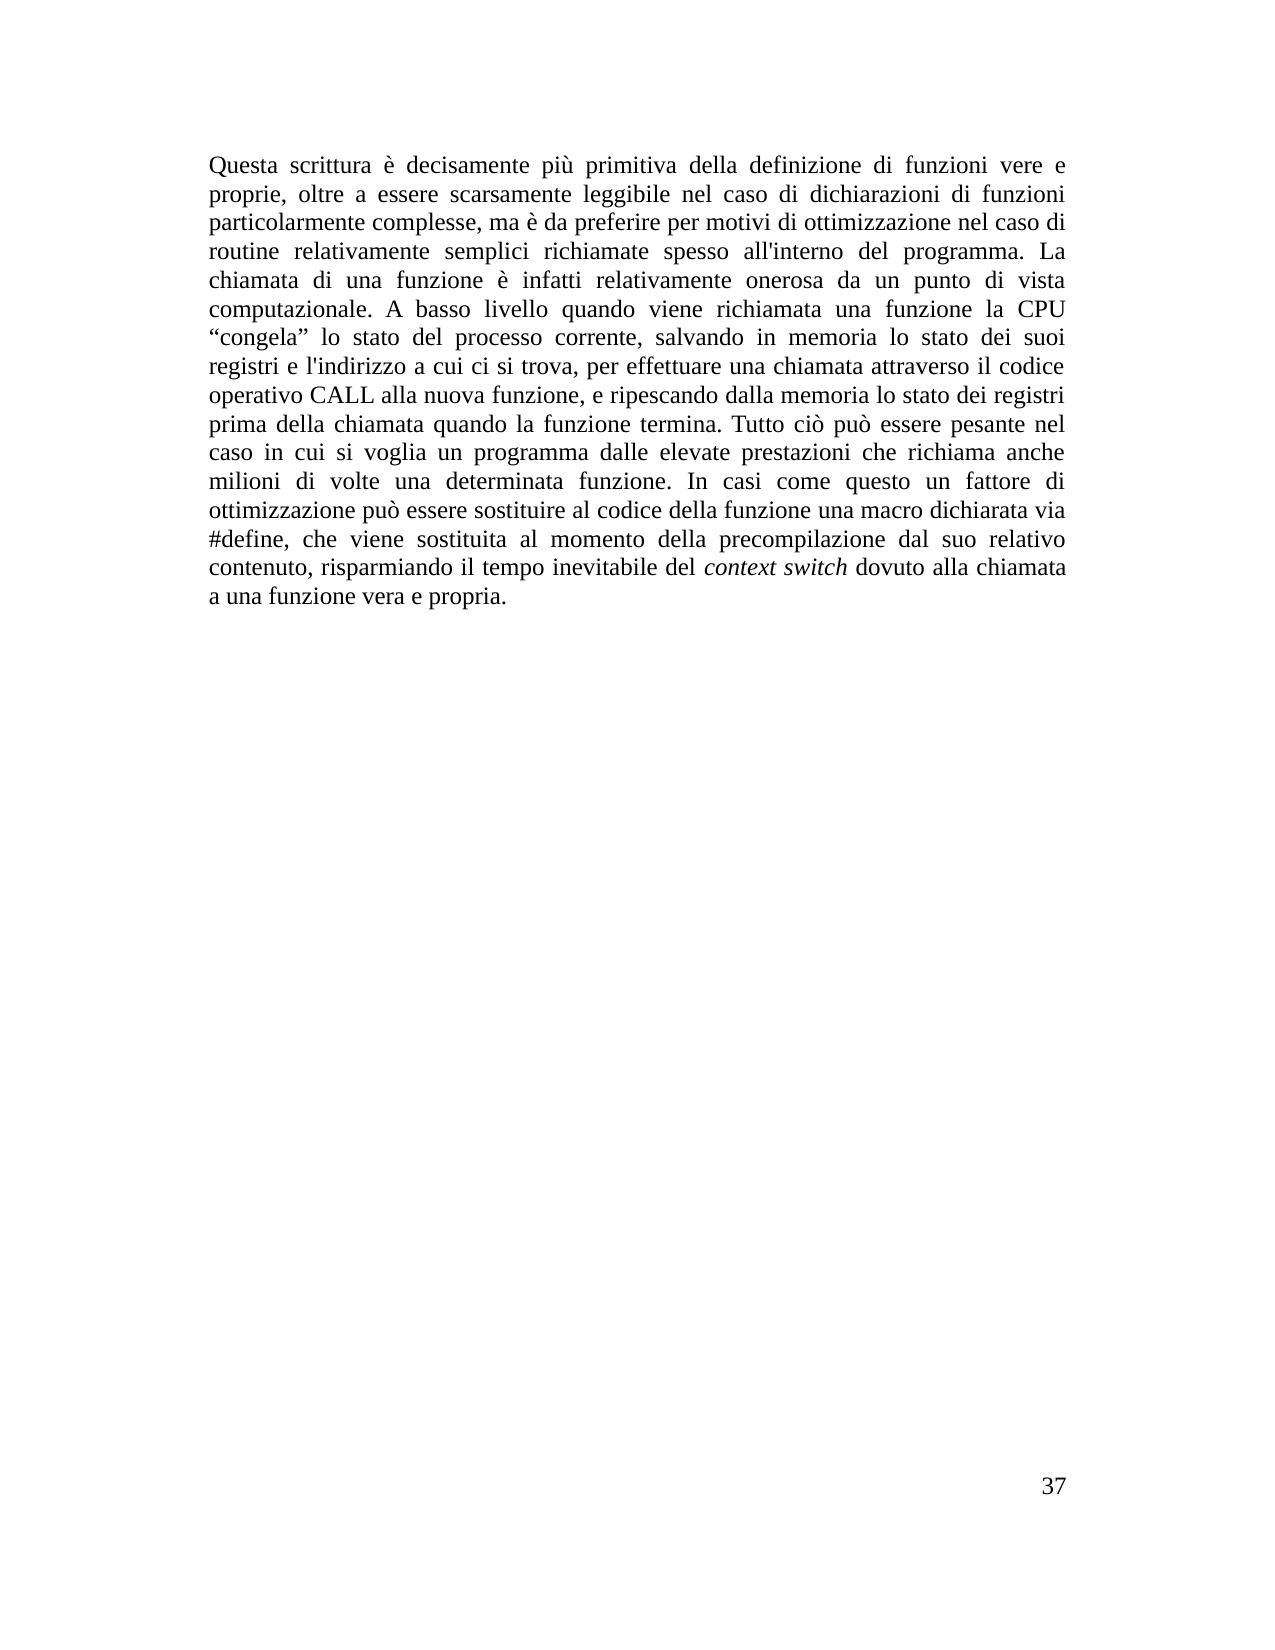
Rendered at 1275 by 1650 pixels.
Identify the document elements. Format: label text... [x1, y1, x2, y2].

text Questa scrittura è decisamente più primitiva della definizione di funzioni vere e proprie, oltre a essere scarsamente leggibile nel caso di dichiarazioni di funzioni particolarmente complesse, ma è da preferire per motivi di ottimizzazione nel caso di routine relativamente semplici richiamate spesso all'interno del programma. La chiamata di una funzione è infatti relativamente onerosa da un punto di vista computazionale. A basso livello quando viene richiamata una funzione la CPU “congela” lo stato del processo corrente, salvando in memoria lo stato dei suoi registri e l'indirizzo a cui ci si trova, per effettuare una chiamata attraverso il codice operativo CALL alla nuova funzione, e ripescando dalla memoria lo stato dei registri prima della chiamata quando la funzione termina. Tutto ciò può essere pesante nel caso in cui si voglia un programma dalle elevate prestazioni che richiama anche milioni di volte una determinata funzione. In casi come questo un fattore di ottimizzazione può essere sostituire al codice della funzione una macro dichiarata via #define, che viene sostituita al momento della precompilazione dal suo relativo contenuto, risparmiando il tempo inevitabile del context switch dovuto alla chiamata a una funzione vera e propria. [208, 150, 1066, 610]
